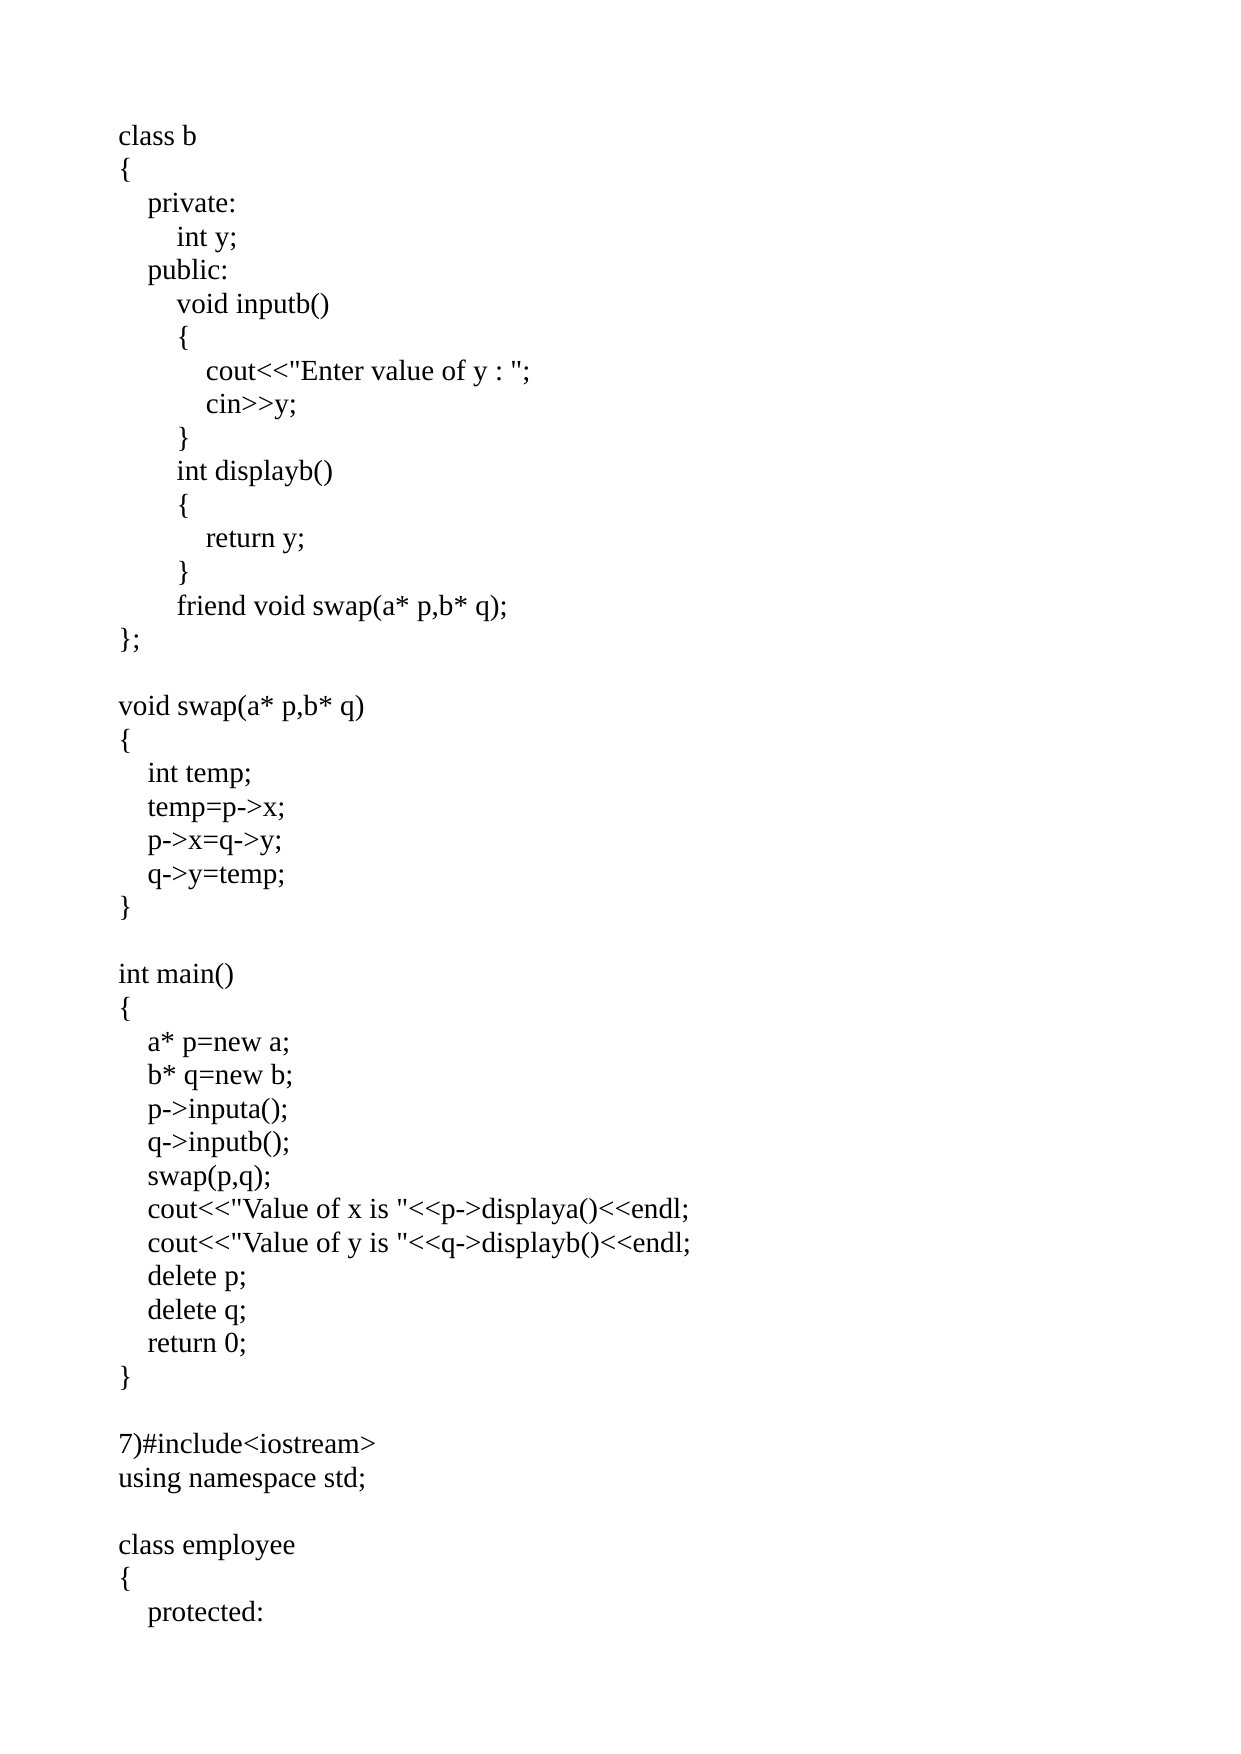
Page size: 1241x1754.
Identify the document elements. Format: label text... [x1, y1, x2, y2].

text p->inputa(); [118, 1091, 1122, 1124]
text { [118, 990, 1122, 1024]
text } [118, 889, 1122, 923]
text public: [118, 252, 1122, 286]
text int y; [118, 219, 1122, 252]
text return 0; [118, 1326, 1122, 1359]
text class b [118, 118, 1122, 152]
text 7)#include<iostream> [118, 1426, 1122, 1460]
text } [118, 554, 1122, 588]
text using namespace std; [118, 1460, 1122, 1493]
text } [118, 420, 1122, 453]
text delete p; [118, 1258, 1122, 1292]
text a* p=new a; [118, 1024, 1122, 1057]
text } [118, 1359, 1122, 1393]
text private: [118, 185, 1122, 219]
text { [118, 722, 1122, 755]
text class employee [118, 1527, 1122, 1560]
text q->y=temp; [118, 856, 1122, 889]
text cin>>y; [118, 386, 1122, 420]
text int temp; [118, 755, 1122, 789]
text b* q=new b; [118, 1057, 1122, 1091]
text void swap(a* p,b* q) [118, 688, 1122, 722]
text { [118, 152, 1122, 185]
text void inputb() [118, 286, 1122, 319]
text cout<<"Value of y is "<<q->displayb()<<endl; [118, 1225, 1122, 1258]
text cout<<"Value of x is "<<p->displaya()<<endl; [118, 1191, 1122, 1225]
text { [118, 319, 1122, 353]
text return y; [118, 521, 1122, 554]
text protected: [118, 1594, 1122, 1627]
text { [118, 487, 1122, 521]
text temp=p->x; [118, 789, 1122, 822]
text int displayb() [118, 453, 1122, 487]
text friend void swap(a* p,b* q); [118, 588, 1122, 621]
text q->inputb(); [118, 1124, 1122, 1158]
text p->x=q->y; [118, 822, 1122, 856]
text cout<<"Enter value of y : "; [118, 353, 1122, 386]
text { [118, 1560, 1122, 1594]
text }; [118, 621, 1122, 655]
text swap(p,q); [118, 1158, 1122, 1191]
text delete q; [118, 1292, 1122, 1326]
text int main() [118, 957, 1122, 990]
